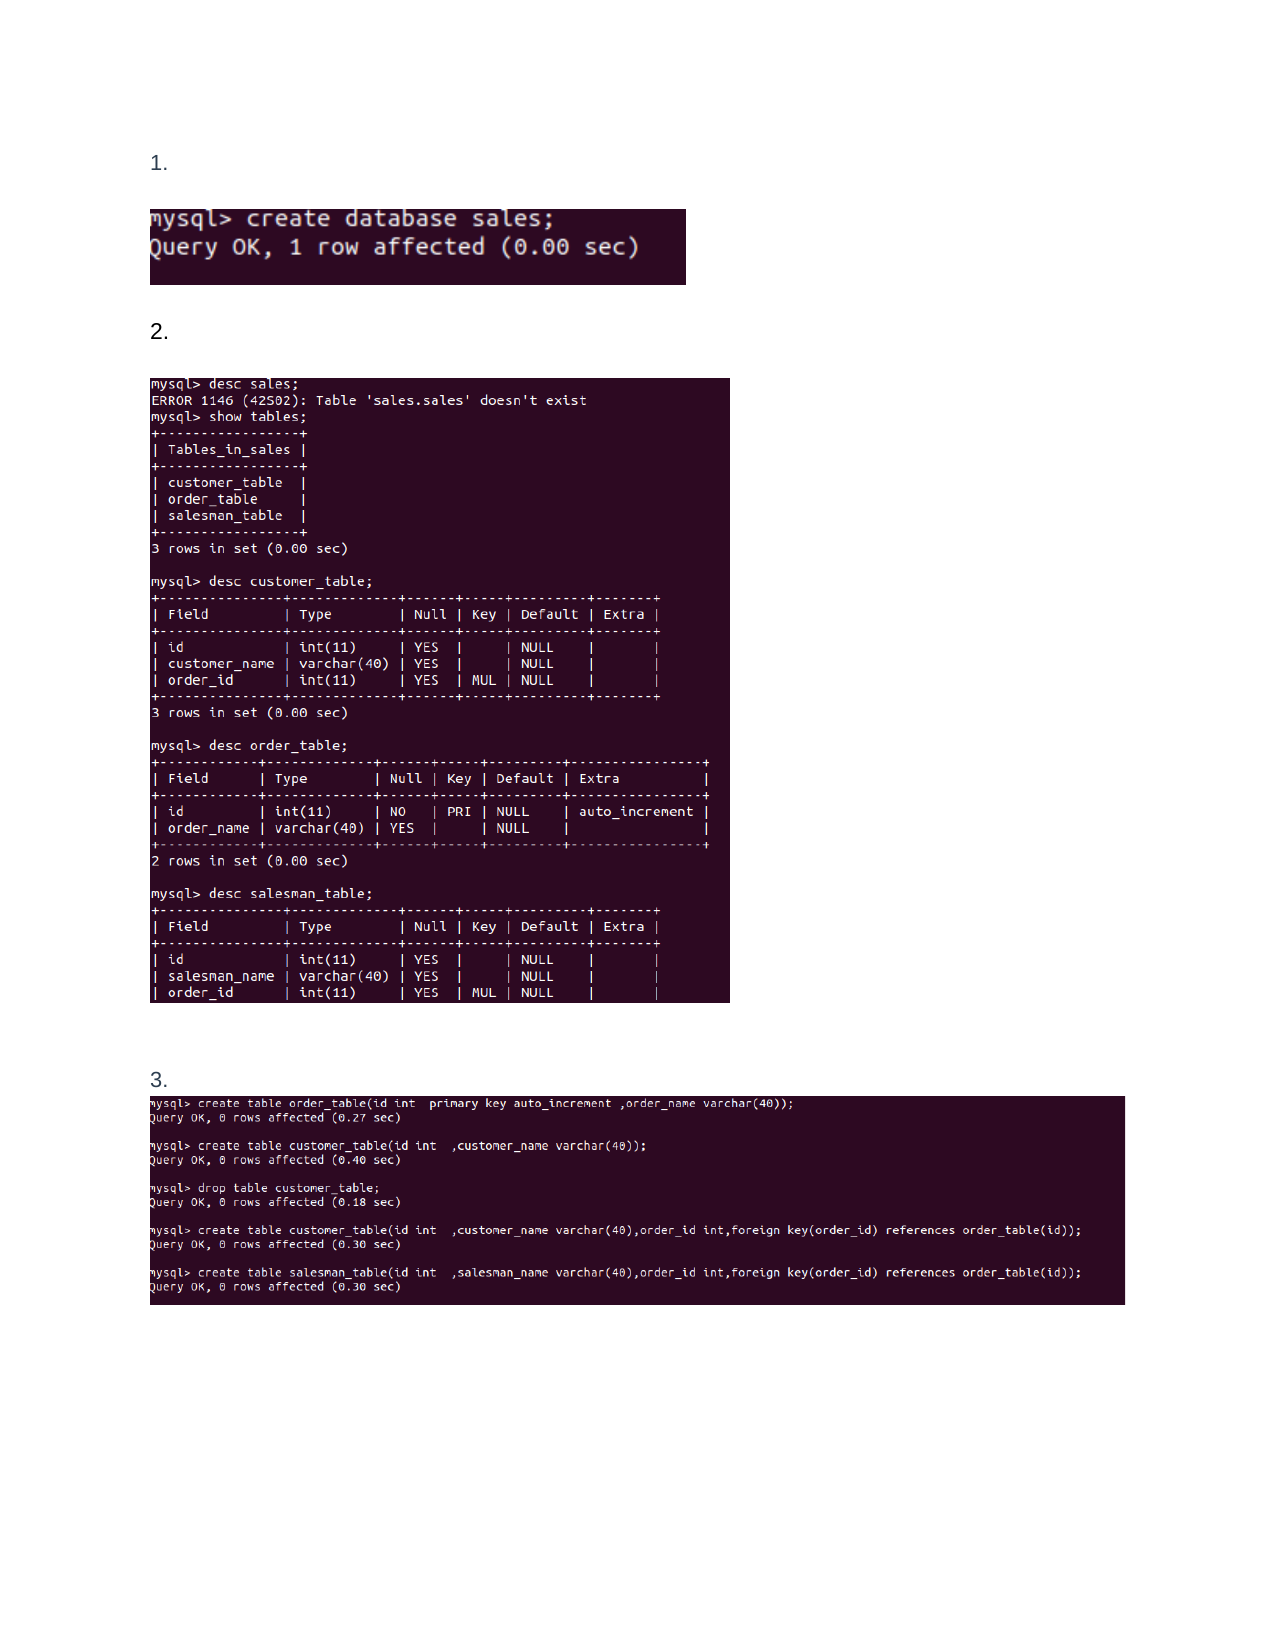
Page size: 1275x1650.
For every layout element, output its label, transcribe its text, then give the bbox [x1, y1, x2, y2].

picture [150, 209, 686, 285]
text 1. [150, 150, 1125, 175]
text 3. [150, 1067, 1125, 1092]
picture [150, 378, 730, 1003]
picture [150, 1096, 1125, 1305]
text 2. [150, 318, 1125, 344]
